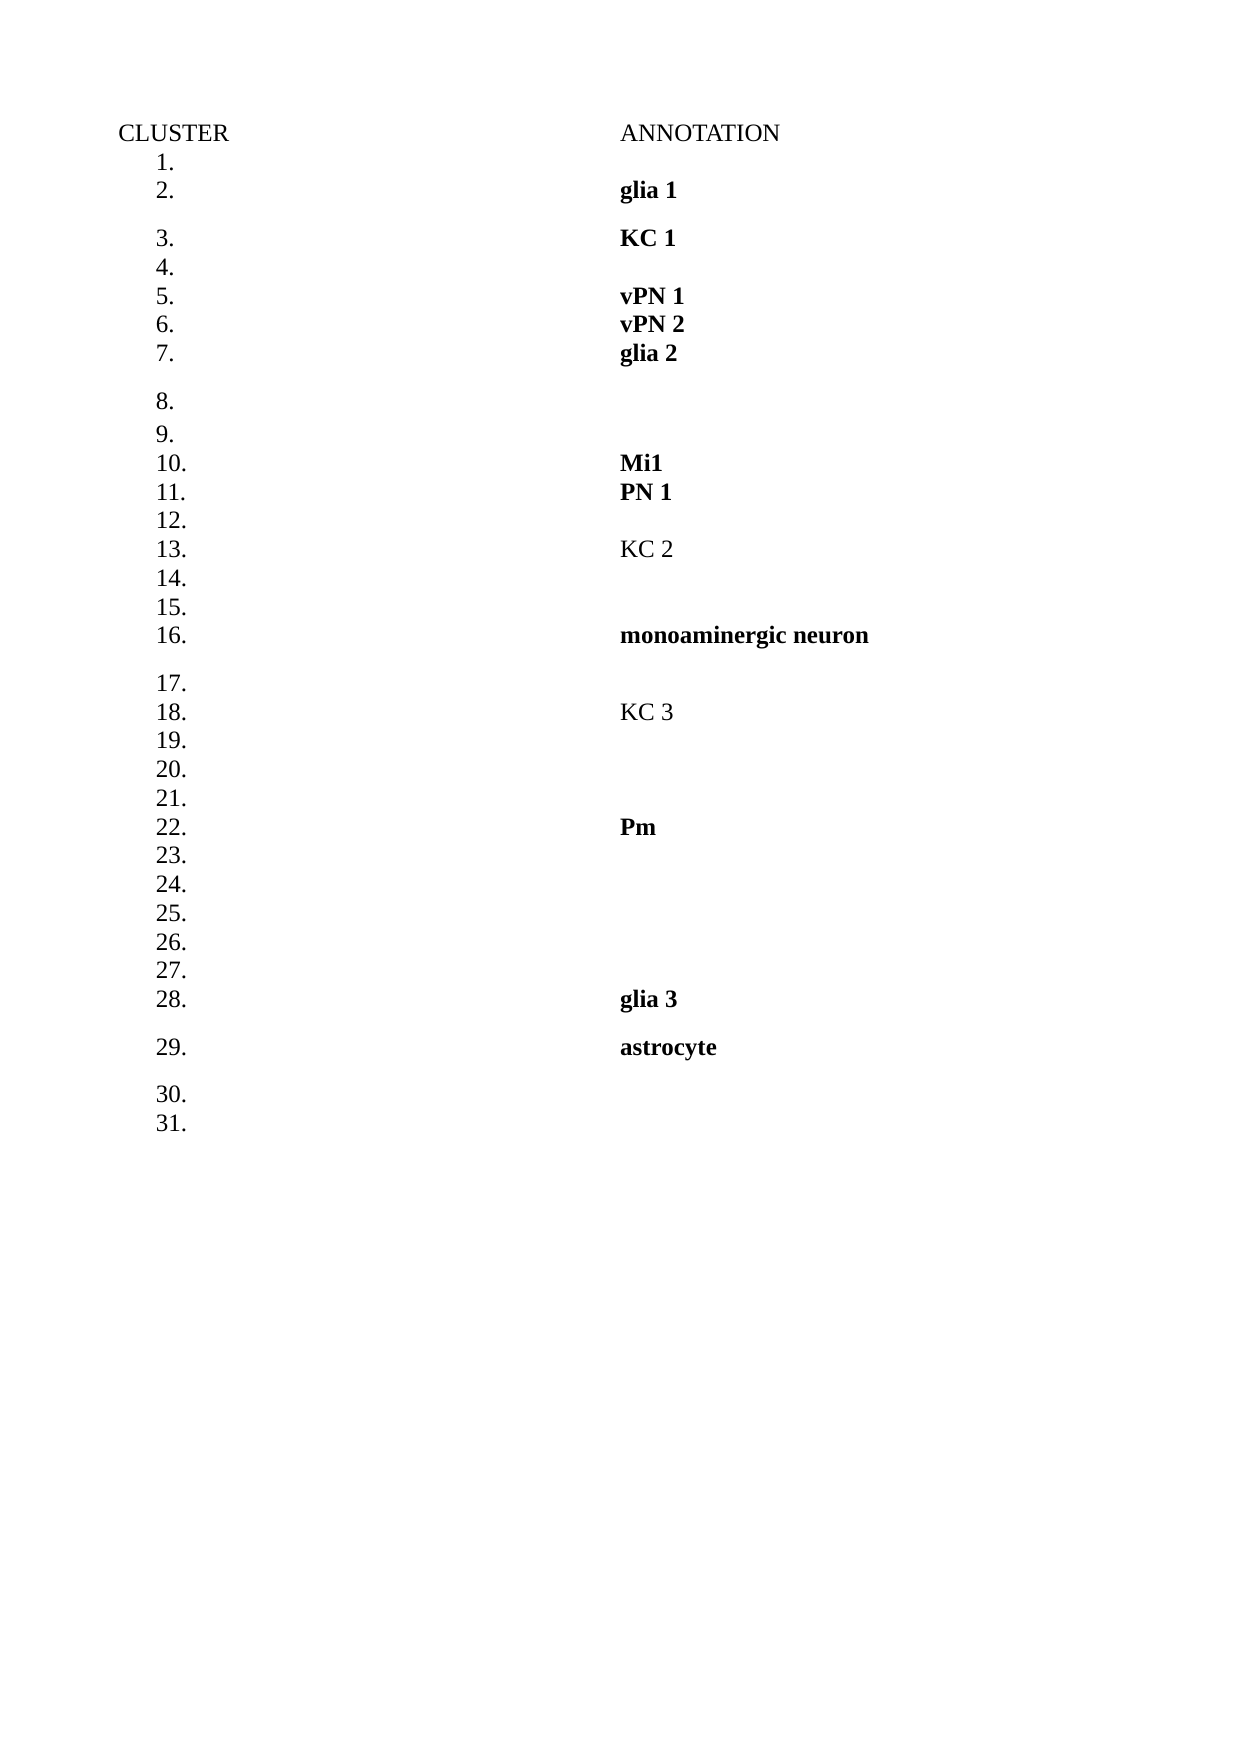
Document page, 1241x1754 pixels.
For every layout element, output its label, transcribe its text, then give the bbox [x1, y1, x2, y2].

table_cell [118, 386, 620, 419]
table_cell [118, 176, 620, 223]
table_cell [620, 419, 1122, 448]
table_cell [620, 506, 1122, 534]
table_cell KC 1 [620, 223, 1122, 252]
table_cell [118, 1032, 620, 1079]
table_cell [620, 252, 1122, 281]
table_cell [118, 927, 620, 956]
table_cell Mi1 [620, 448, 1122, 477]
table_cell [620, 1080, 1122, 1108]
table_cell glia 3 [620, 984, 1122, 1032]
table_cell [118, 419, 620, 448]
table_cell [118, 592, 620, 621]
table_cell [118, 956, 620, 984]
table_cell [620, 898, 1122, 927]
table_cell [118, 812, 620, 841]
table_cell glia 2 [620, 338, 1122, 386]
table_cell [620, 869, 1122, 898]
table_cell [620, 841, 1122, 869]
table_cell [620, 592, 1122, 621]
table_header ANNOTATION [620, 118, 1122, 147]
table_cell [118, 1108, 620, 1137]
table_cell [620, 668, 1122, 697]
table_cell [620, 386, 1122, 419]
table_cell [118, 534, 620, 563]
table_cell [118, 621, 620, 668]
table_cell astrocyte [620, 1032, 1122, 1079]
table_cell [118, 668, 620, 697]
table_cell [620, 927, 1122, 956]
table_cell vPN 1 [620, 281, 1122, 309]
table_cell glia 1 [620, 176, 1122, 223]
table_cell monoaminergic neuron [620, 621, 1122, 668]
table_cell [118, 869, 620, 898]
table_cell [620, 147, 1122, 176]
table_cell [118, 281, 620, 309]
table_cell [620, 563, 1122, 592]
table_cell [118, 984, 620, 1032]
table_cell [118, 477, 620, 506]
table_cell [118, 783, 620, 812]
table_cell [118, 223, 620, 252]
table_cell [118, 841, 620, 869]
table_cell [118, 754, 620, 783]
table_cell vPN 2 [620, 310, 1122, 338]
table_cell [118, 338, 620, 386]
table_cell [620, 726, 1122, 754]
table_cell KC 3 [620, 697, 1122, 726]
table_cell PN 1 [620, 477, 1122, 506]
table_cell [620, 754, 1122, 783]
table_cell KC 2 [620, 534, 1122, 563]
table_cell [118, 506, 620, 534]
table_cell [620, 1108, 1122, 1137]
table_cell [118, 310, 620, 338]
table_cell [118, 697, 620, 726]
table_cell [118, 563, 620, 592]
table_cell [118, 1080, 620, 1108]
table_cell [118, 726, 620, 754]
table_cell [620, 956, 1122, 984]
table_cell [118, 448, 620, 477]
table_cell [118, 898, 620, 927]
table_header CLUSTER [118, 118, 620, 147]
table_cell [118, 252, 620, 281]
table_cell [620, 783, 1122, 812]
table_cell [118, 147, 620, 176]
table_cell Pm [620, 812, 1122, 841]
